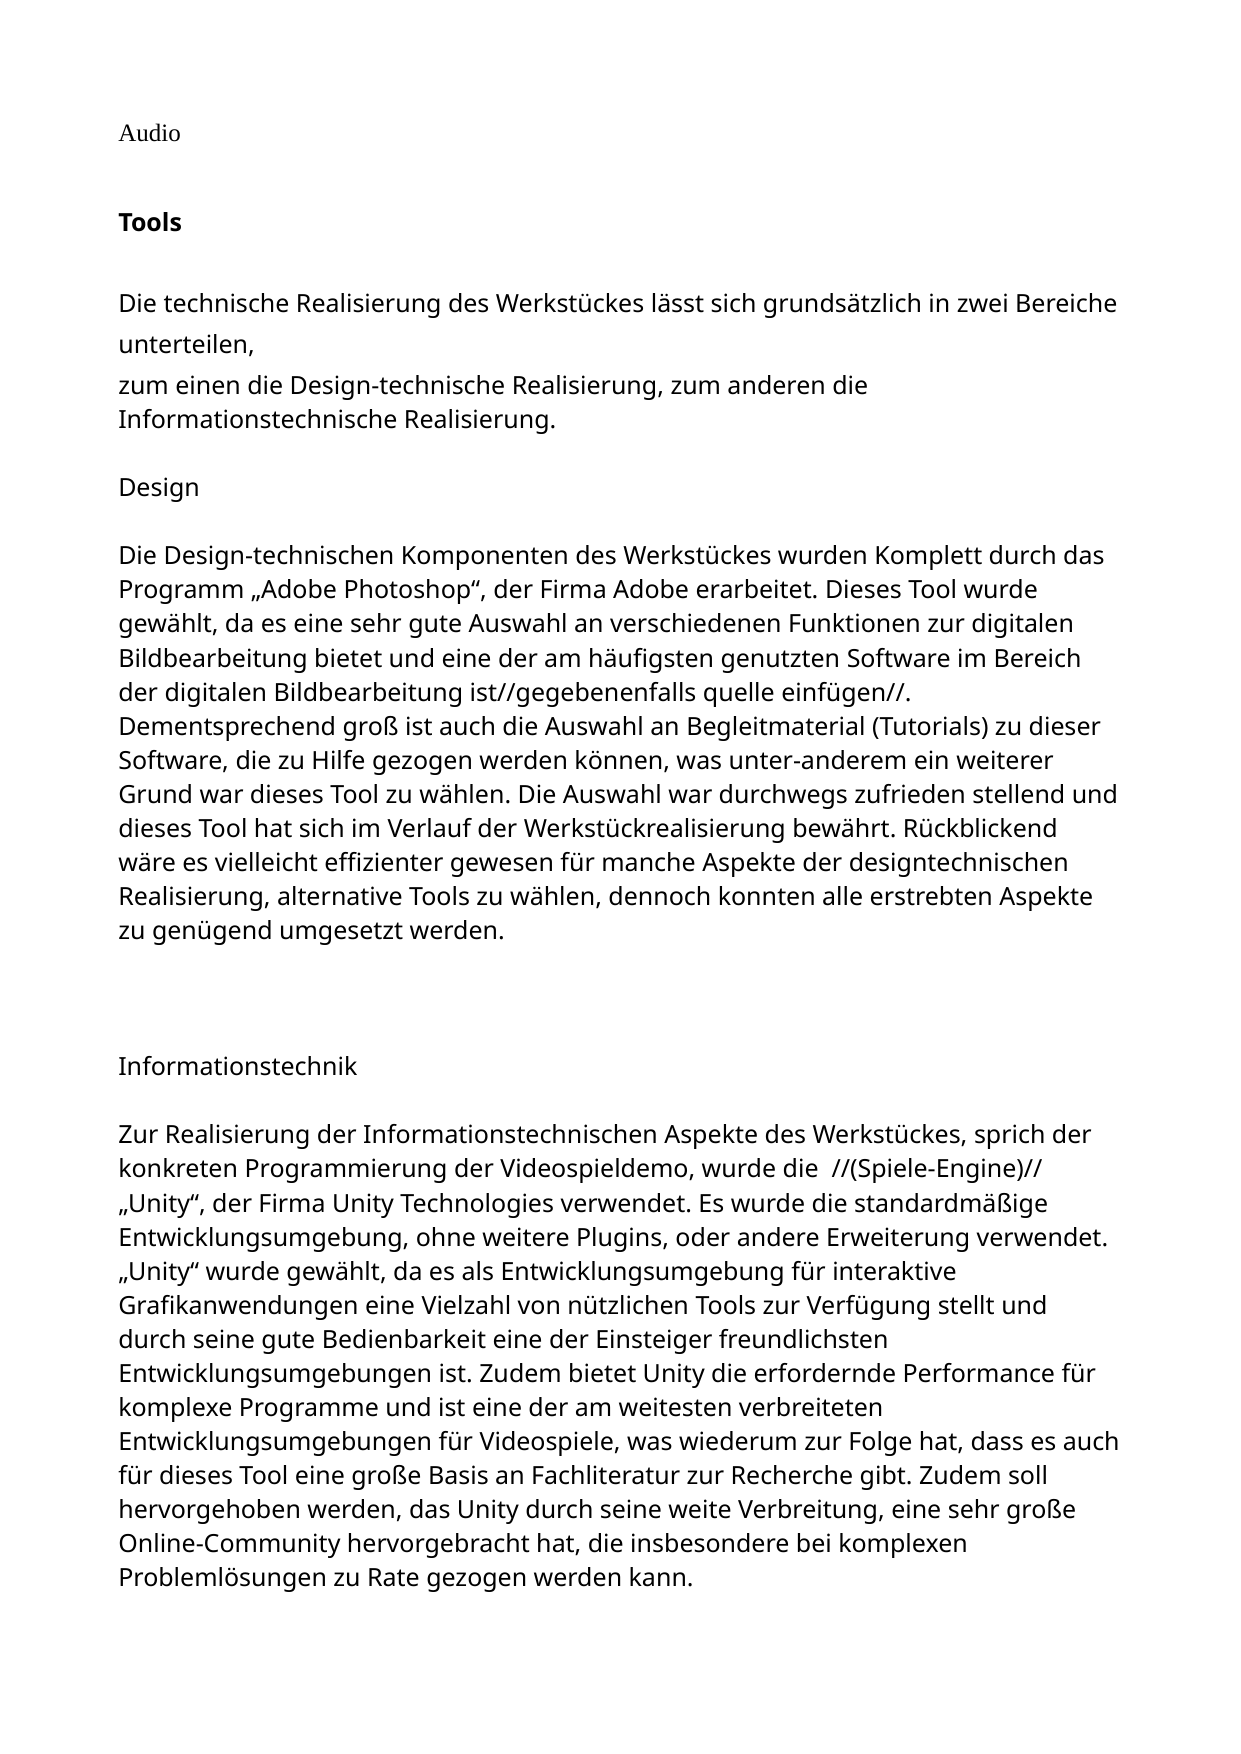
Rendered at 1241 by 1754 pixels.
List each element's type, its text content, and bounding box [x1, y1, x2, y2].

text Tools [118, 204, 1122, 238]
text zum einen die Design-technische Realisierung, zum anderen die Informationstechnische Realisierung. [118, 368, 1122, 436]
text Zur Realisierung der Informationstechnischen Aspekte des Werkstückes, sprich der konkreten Programmierung der Videospieldemo, wurde die //(Spiele-Engine)// „Unity“, der Firma Unity Technologies verwendet. Es wurde die standardmäßige Entwicklungsumgebung, ohne weitere Plugins, oder andere Erweiterung verwendet. [118, 1117, 1122, 1253]
text Design [118, 470, 1122, 504]
text Informationstechnik [118, 1049, 1122, 1083]
text Audio [118, 118, 1122, 147]
text „Unity“ wurde gewählt, da es als Entwicklungsumgebung für interaktive Grafikanwendungen eine Vielzahl von nützlichen Tools zur Verfügung stellt und durch seine gute Bedienbarkeit eine der Einsteiger freundlichsten Entwicklungsumgebungen ist. Zudem bietet Unity die erfordernde Performance für komplexe Programme und ist eine der am weitesten verbreiteten Entwicklungsumgebungen für Videospiele, was wiederum zur Folge hat, dass es auch für dieses Tool eine große Basis an Fachliteratur zur Recherche gibt. Zudem soll hervorgehoben werden, das Unity durch seine weite Verbreitung, eine sehr große Online-Community hervorgebracht hat, die insbesondere bei komplexen Problemlösungen zu Rate gezogen werden kann. [118, 1253, 1122, 1594]
text Die Design-technischen Komponenten des Werkstückes wurden Komplett durch das Programm „Adobe Photoshop“, der Firma Adobe erarbeitet. Dieses Tool wurde gewählt, da es eine sehr gute Auswahl an verschiedenen Funktionen zur digitalen Bildbearbeitung bietet und eine der am häufigsten genutzten Software im Bereich der digitalen Bildbearbeitung ist//gegebenenfalls quelle einfügen//. Dementsprechend groß ist auch die Auswahl an Begleitmaterial (Tutorials) zu dieser Software, die zu Hilfe gezogen werden können, was unter-anderem ein weiterer Grund war dieses Tool zu wählen. Die Auswahl war durchwegs zufrieden stellend und dieses Tool hat sich im Verlauf der Werkstückrealisierung bewährt. Rückblickend wäre es vielleicht effizienter gewesen für manche Aspekte der designtechnischen Realisierung, alternative Tools zu wählen, dennoch konnten alle erstrebten Aspekte zu genügend umgesetzt werden. [118, 538, 1122, 947]
text Die technische Realisierung des Werkstückes lässt sich grundsätzlich in zwei Bereiche unterteilen, [118, 286, 1122, 361]
